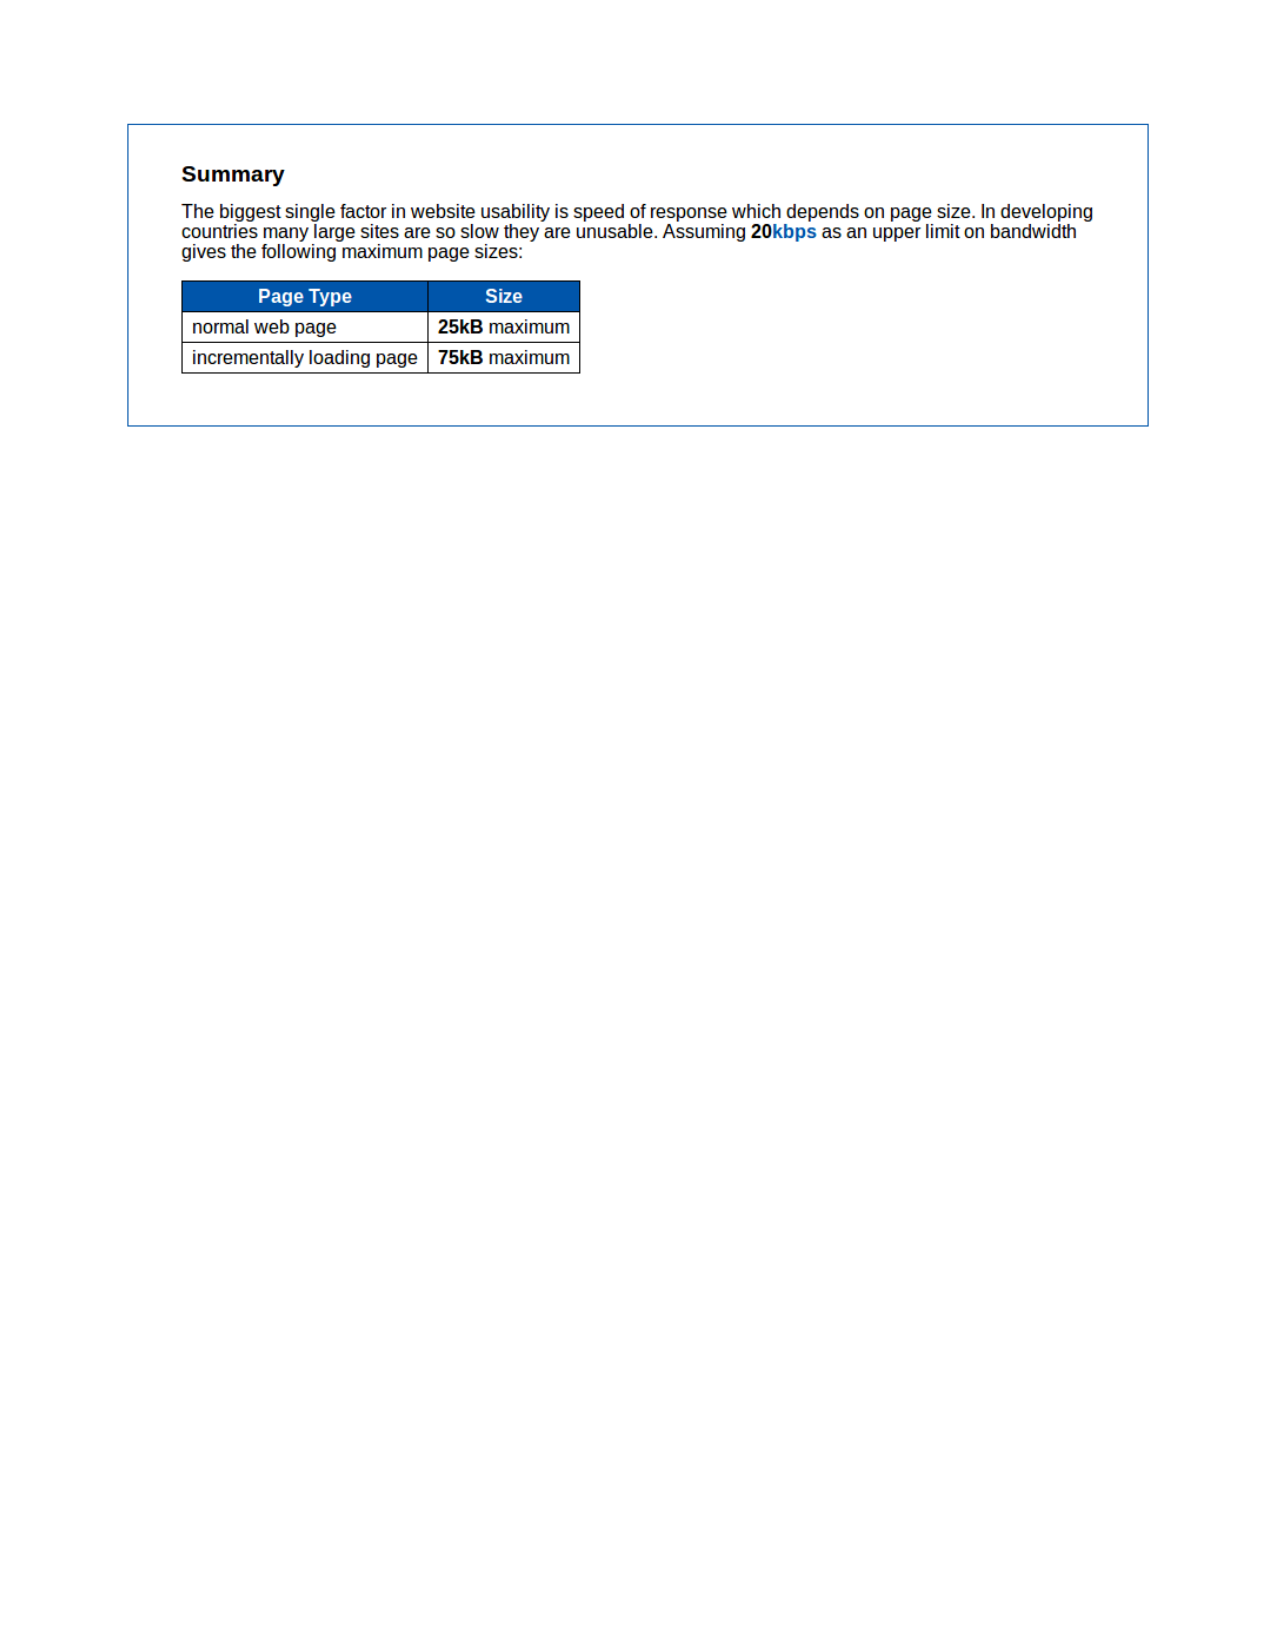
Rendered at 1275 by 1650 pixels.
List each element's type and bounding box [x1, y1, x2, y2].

picture [118, 118, 1157, 429]
